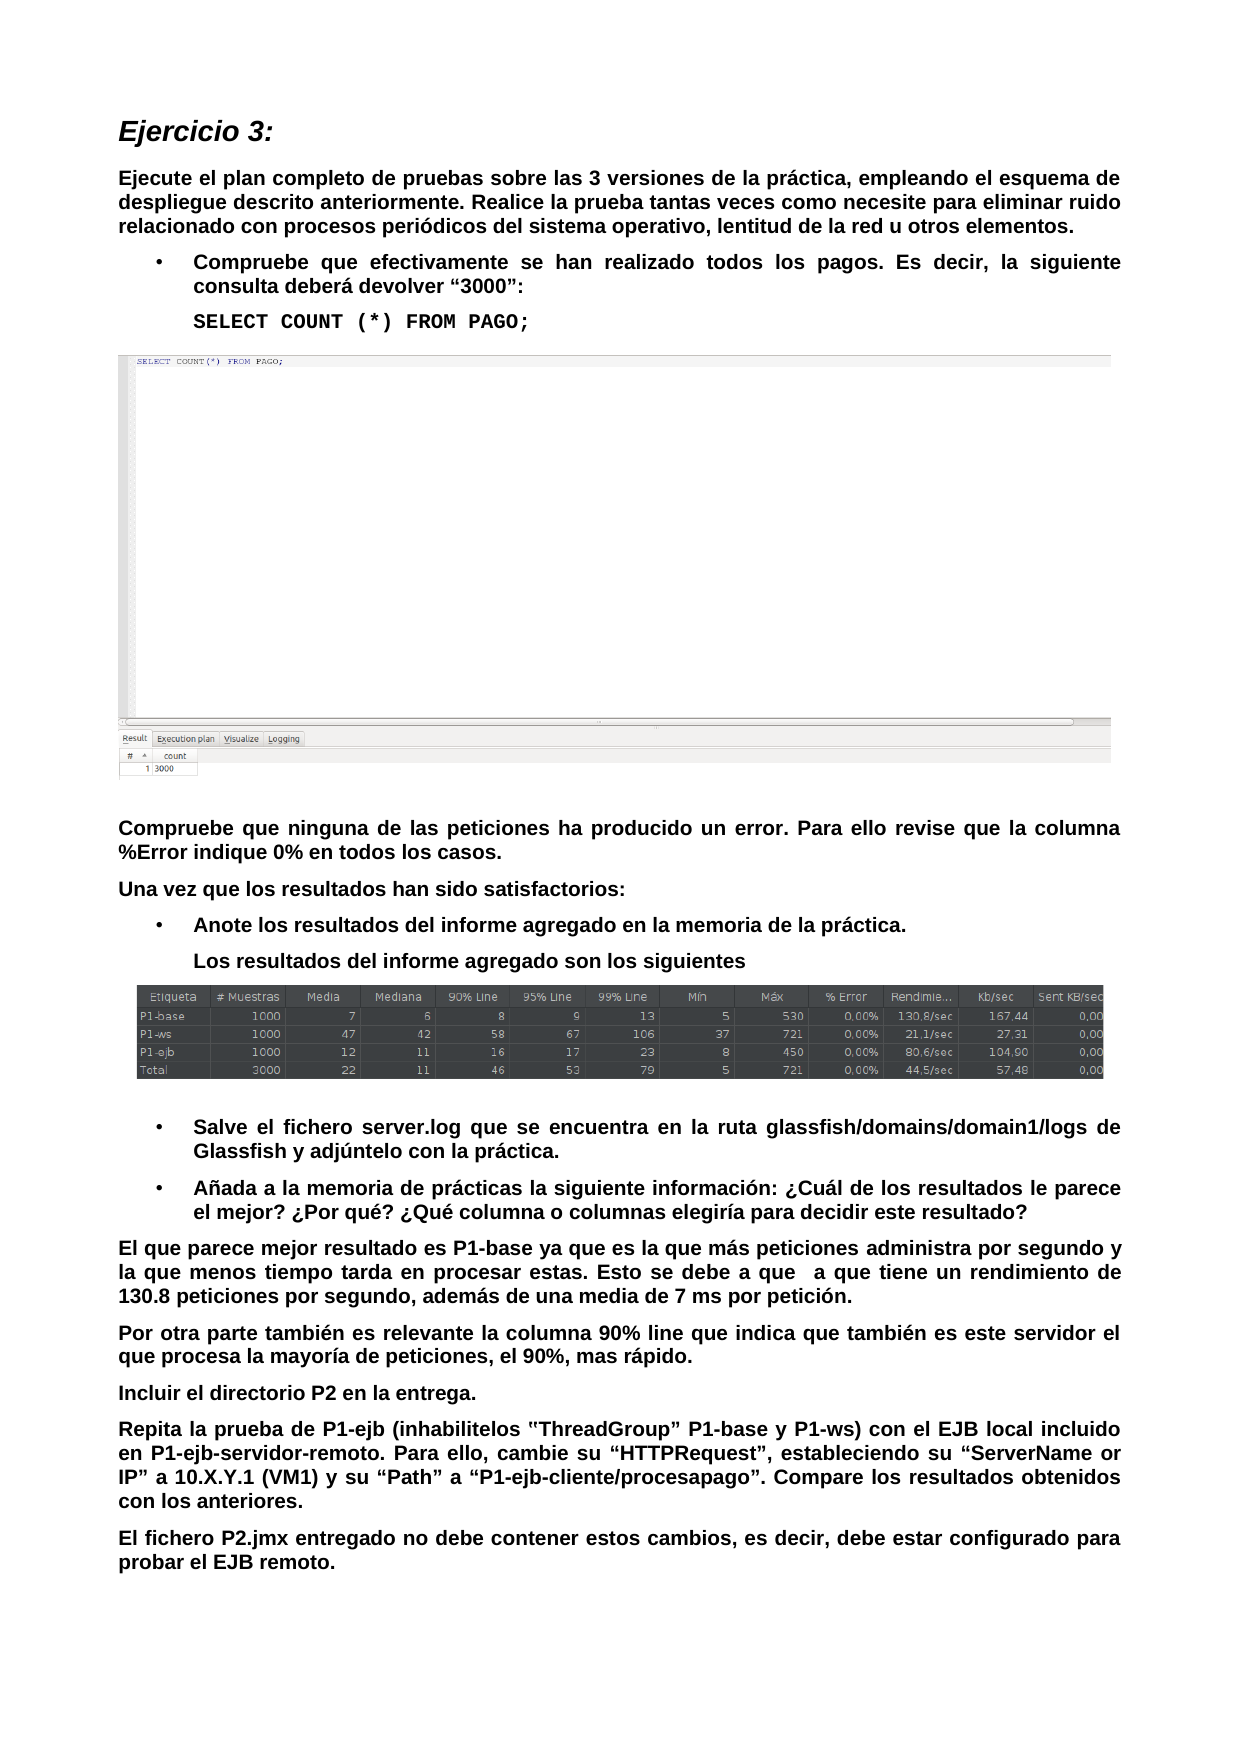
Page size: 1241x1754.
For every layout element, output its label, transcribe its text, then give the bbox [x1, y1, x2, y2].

picture [118, 355, 1111, 780]
text Por otra parte también es relevante la columna 90% line que indica que también es este servidor el que procesa la mayoría de peticiones, el 90%, mas rápido. [118, 1320, 1122, 1368]
list Los resultados del informe agregado son los siguientes [156, 949, 1122, 973]
picture [136, 985, 1104, 1079]
text Incluir el directorio P2 en la entrega. [118, 1381, 1122, 1405]
list Compruebe que efectivamente se han realizado todos los pagos. Es decir, la siguiente consulta deberá devolver “3000”: [156, 250, 1122, 298]
list SELECT COUNT (*) FROM PAGO; [156, 311, 1122, 334]
text Repita la prueba de P1-ejb (inhabilitelos ‟ThreadGroup” P1-base y P1-ws) con el EJB local incluido en P1-ejb-servidor-remoto. Para ello, cambie su “HTTPRequest”, estableciendo su “ServerName or IP” a 10.X.Y.1 (VM1) y su “Path” a “P1-ejb-cliente/procesapago”. Compare los resultados obtenidos con los anteriores. [118, 1417, 1122, 1513]
subtitle Ejercicio 3: [118, 113, 1122, 147]
list Anote los resultados del informe agregado en la memoria de la práctica. [156, 913, 1122, 937]
text Una vez que los resultados han sido satisfactorios: [118, 876, 1122, 900]
text El que parece mejor resultado es P1-base ya que es la que más peticiones administra por segundo y la que menos tiempo tarda en procesar estas. Esto se debe a que a que tiene un rendimiento de 130.8 peticiones por segundo, además de una media de 7 ms por petición. [118, 1236, 1122, 1308]
list Salve el fichero server.log que se encuentra en la ruta glassfish/domains/domain1/logs de Glassfish y adjúntelo con la práctica. [156, 1115, 1122, 1163]
text Ejecute el plan completo de pruebas sobre las 3 versiones de la práctica, empleando el esquema de despliegue descrito anteriormente. Realice la prueba tantas veces como necesite para eliminar ruido relacionado con procesos periódicos del sistema operativo, lentitud de la red u otros elementos. [118, 166, 1122, 238]
text El fichero P2.jmx entregado no debe contener estos cambios, es decir, debe estar configurado para probar el EJB remoto. [118, 1526, 1122, 1573]
text Compruebe que ninguna de las peticiones ha producido un error. Para ello revise que la columna %Error indique 0% en todos los casos. [118, 816, 1122, 864]
list Añada a la memoria de prácticas la siguiente información: ¿Cuál de los resultados le parece el mejor? ¿Por qué? ¿Qué columna o columnas elegiría para decidir este resultado? [156, 1175, 1122, 1223]
